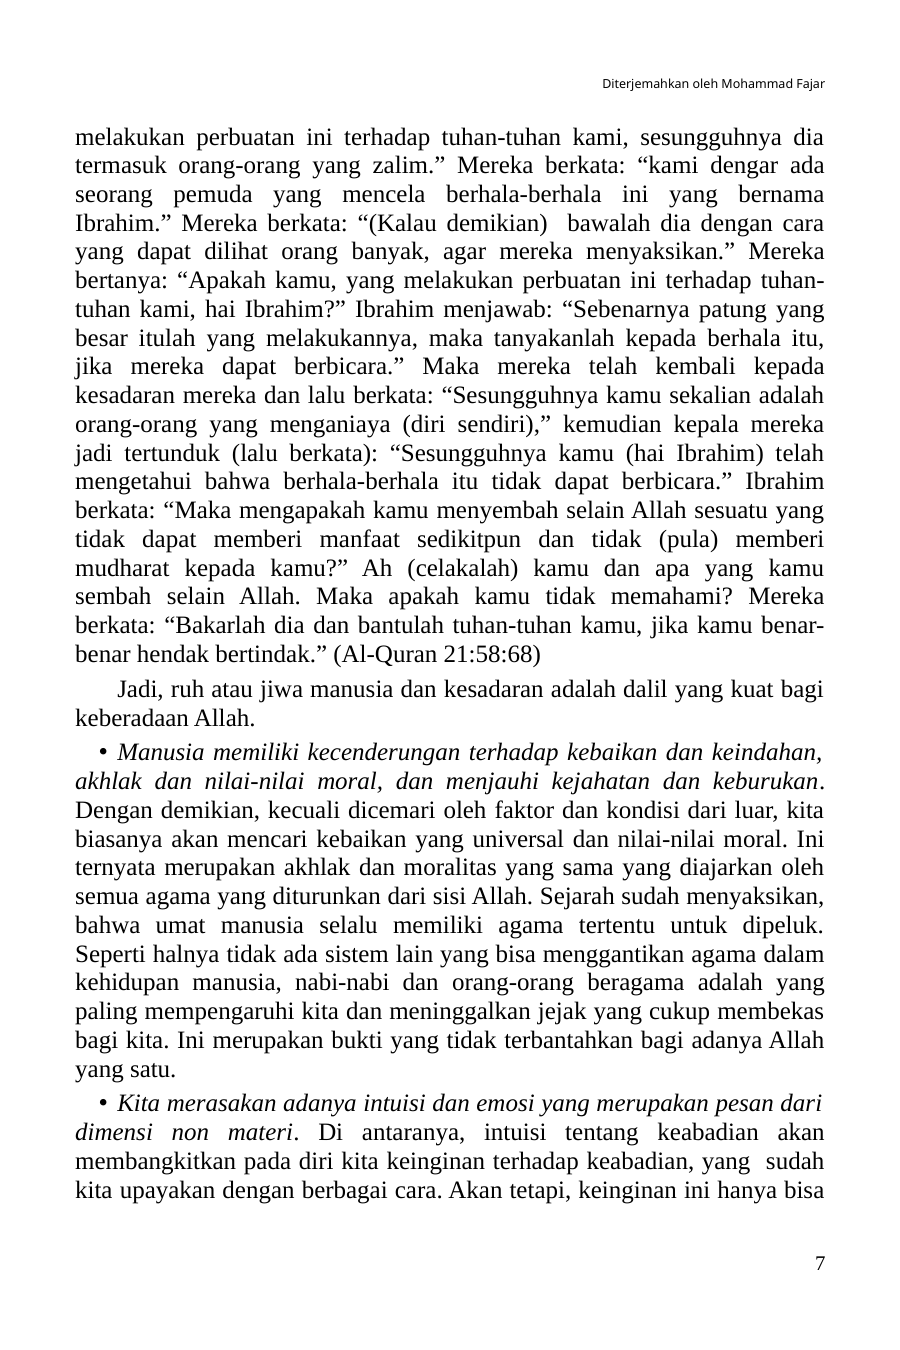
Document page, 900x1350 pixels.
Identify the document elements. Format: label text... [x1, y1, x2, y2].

list Manusia memiliki kecenderungan terhadap kebaikan dan keindahan, akhlak dan nilai-nilai moral, dan menjauhi kejahatan dan keburukan. Dengan demikian, kecuali dicemari oleh faktor dan kondisi dari luar, kita biasanya akan mencari kebaikan yang universal dan nilai-nilai moral. Ini ternyata merupakan akhlak dan moralitas yang sama yang diajarkan oleh semua agama yang diturunkan dari sisi Allah. Sejarah sudah menyaksikan, bahwa umat manusia selalu memiliki agama tertentu untuk dipeluk. Seperti halnya tidak ada sistem lain yang bisa menggantikan agama dalam kehidupan manusia, nabi-nabi dan orang-orang beragama adalah yang paling mempengaruhi kita dan meninggalkan jejak yang cukup membekas bagi kita. Ini merupakan bukti yang tidak terbantahkan bagi adanya Allah yang satu. [75, 737, 825, 1082]
text Jadi, ruh atau jiwa manusia dan kesadaran adalah dalil yang kuat bagi keberadaan Allah. [75, 674, 825, 731]
list Kita merasakan adanya intuisi dan emosi yang merupakan pesan dari dimensi non materi. Di antaranya, intuisi tentang keabadian akan membangkitkan pada diri kita keinginan terhadap keabadian, yang sudah kita upayakan dengan berbagai cara. Akan tetapi, keinginan ini hanya bisa [75, 1088, 825, 1203]
text melakukan perbuatan ini terhadap tuhan-tuhan kami, sesungguhnya dia termasuk orang-orang yang zalim.” Mereka berkata: “kami dengar ada seorang pemuda yang mencela berhala-berhala ini yang bernama Ibrahim.” Mereka berkata: “(Kalau demikian) bawalah dia dengan cara yang dapat dilihat orang banyak, agar mereka menyaksikan.” Mereka bertanya: “Apakah kamu, yang melakukan perbuatan ini terhadap tuhan-tuhan kami, hai Ibrahim?” Ibrahim menjawab: “Sebenarnya patung yang besar itulah yang melakukannya, maka tanyakanlah kepada berhala itu, jika mereka dapat berbicara.” Maka mereka telah kembali kepada kesadaran mereka dan lalu berkata: “Sesungguhnya kamu sekalian adalah orang-orang yang menganiaya (diri sendiri),” kemudian kepala mereka jadi tertunduk (lalu berkata): “Sesungguhnya kamu (hai Ibrahim) telah mengetahui bahwa berhala-berhala itu tidak dapat berbicara.” Ibrahim berkata: “Maka mengapakah kamu menyembah selain Allah sesuatu yang tidak dapat memberi manfaat sedikitpun dan tidak (pula) memberi mudharat kepada kamu?” Ah (celakalah) kamu dan apa yang kamu sembah selain Allah. Maka apakah kamu tidak memahami? Mereka berkata: “Bakarlah dia dan bantulah tuhan-tuhan kamu, jika kamu benar-benar hendak bertindak.” (Al-Quran 21:58:68) [75, 122, 825, 668]
